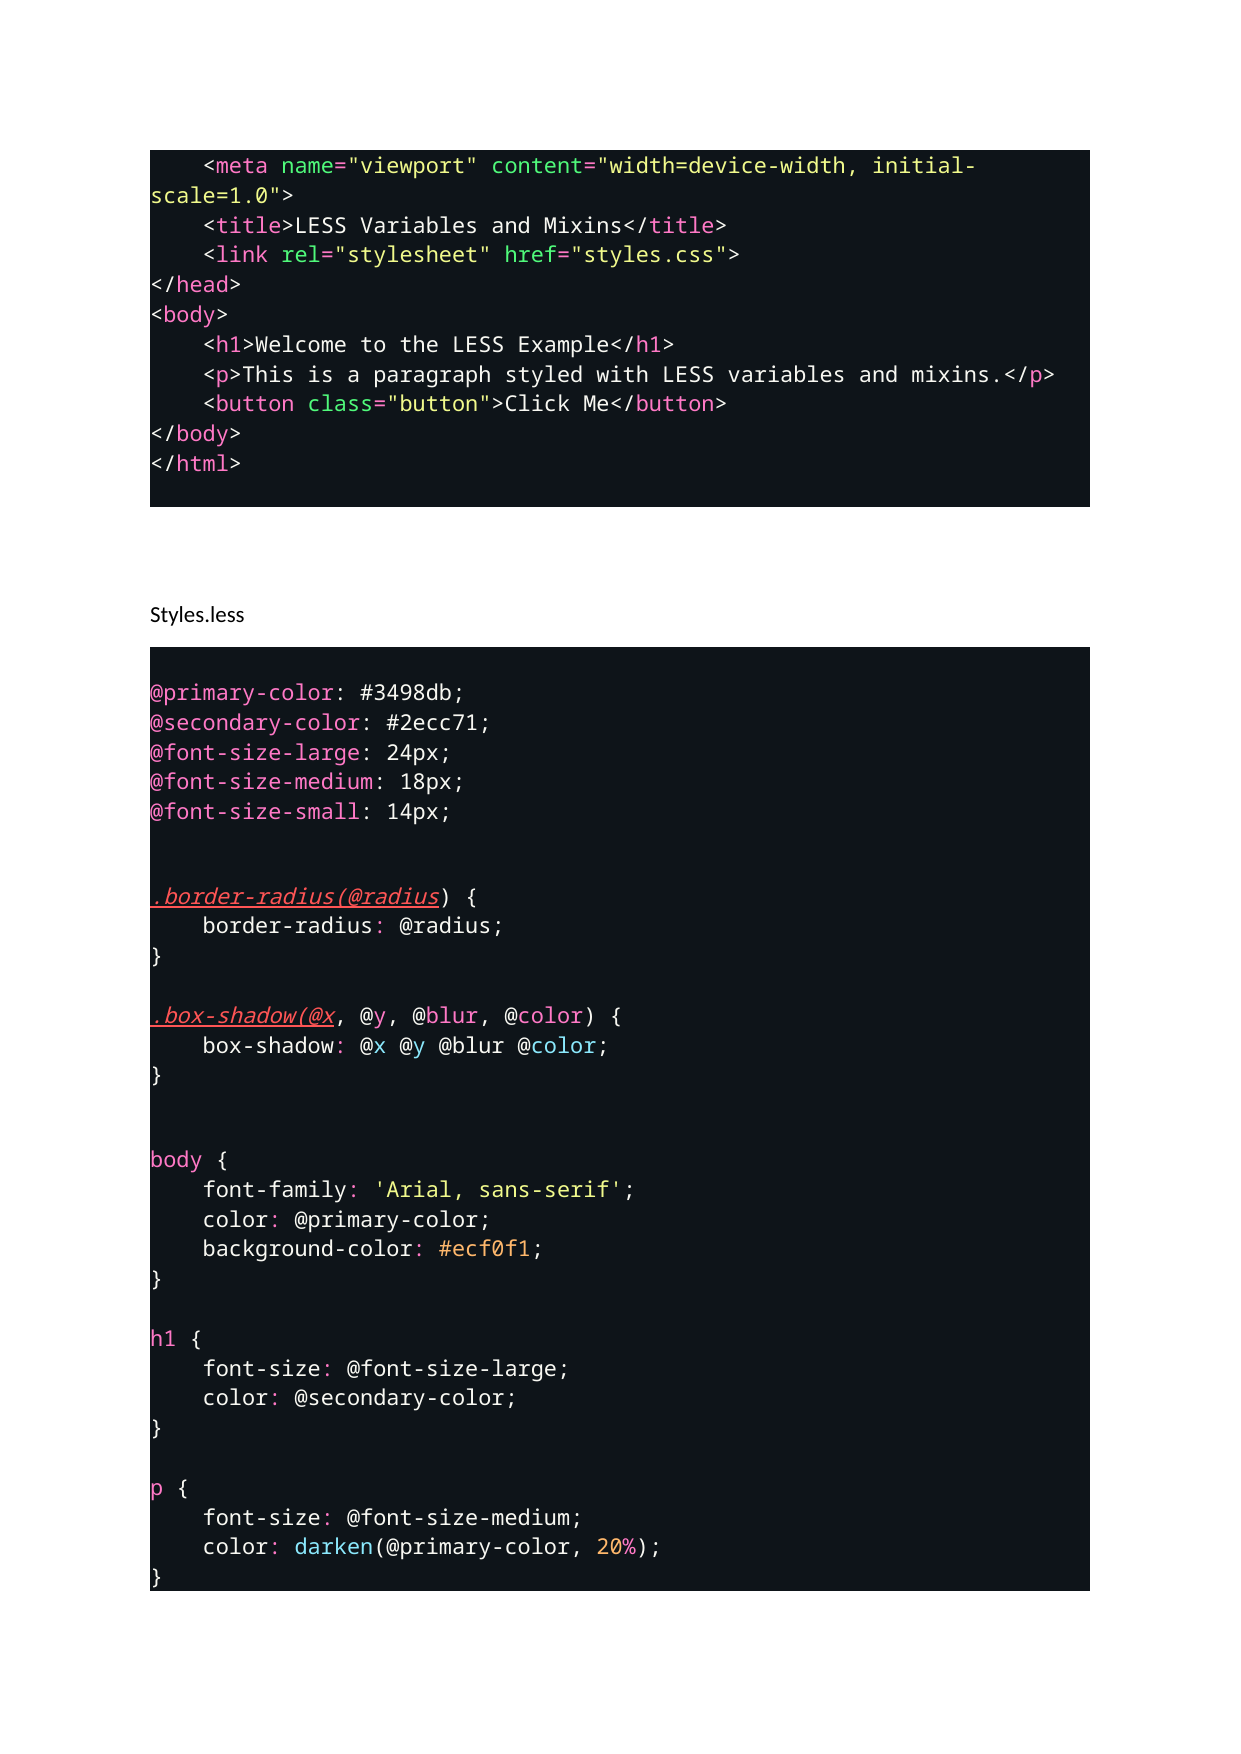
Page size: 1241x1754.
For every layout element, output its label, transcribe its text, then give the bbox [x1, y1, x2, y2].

text color: @secondary-color; [150, 1382, 1090, 1412]
text @secondary-color: #2ecc71; [150, 707, 1090, 737]
text <h1>Welcome to the LESS Example</h1> [150, 329, 1090, 358]
text @font-size-small: 14px; [150, 796, 1090, 826]
text font-size: @font-size-medium; [150, 1502, 1090, 1531]
text <button class="button">Click Me</button> [150, 388, 1090, 418]
text font-size: @font-size-large; [150, 1353, 1090, 1382]
text } [150, 1263, 1090, 1293]
text @font-size-large: 24px; [150, 737, 1090, 766]
text </body> [150, 418, 1090, 448]
text h1 { [150, 1323, 1090, 1353]
text <body> [150, 299, 1090, 329]
text body { [150, 1144, 1090, 1174]
text </head> [150, 269, 1090, 299]
text <title>LESS Variables and Mixins</title> [150, 209, 1090, 239]
text font-family: 'Arial, sans-serif'; [150, 1174, 1090, 1204]
text <p>This is a paragraph styled with LESS variables and mixins.</p> [150, 358, 1090, 388]
text } [150, 1561, 1090, 1591]
text } [150, 940, 1090, 970]
text .box-shadow(@x, @y, @blur, @color) { [150, 1000, 1090, 1030]
text @font-size-medium: 18px; [150, 766, 1090, 796]
text Styles.less [150, 601, 1090, 629]
text color: darken(@primary-color, 20%); [150, 1531, 1090, 1561]
text } [150, 1059, 1090, 1089]
text background-color: #ecf0f1; [150, 1233, 1090, 1263]
text </html> [150, 448, 1090, 478]
text <link rel="stylesheet" href="styles.css"> [150, 239, 1090, 269]
text @primary-color: #3498db; [150, 677, 1090, 707]
text border-radius: @radius; [150, 911, 1090, 940]
text } [150, 1412, 1090, 1442]
text .border-radius(@radius) { [150, 881, 1090, 911]
text color: @primary-color; [150, 1204, 1090, 1233]
text <meta name="viewport" content="width=device-width, initial-scale=1.0"> [150, 150, 1090, 209]
text box-shadow: @x @y @blur @color; [150, 1030, 1090, 1059]
text p { [150, 1472, 1090, 1502]
